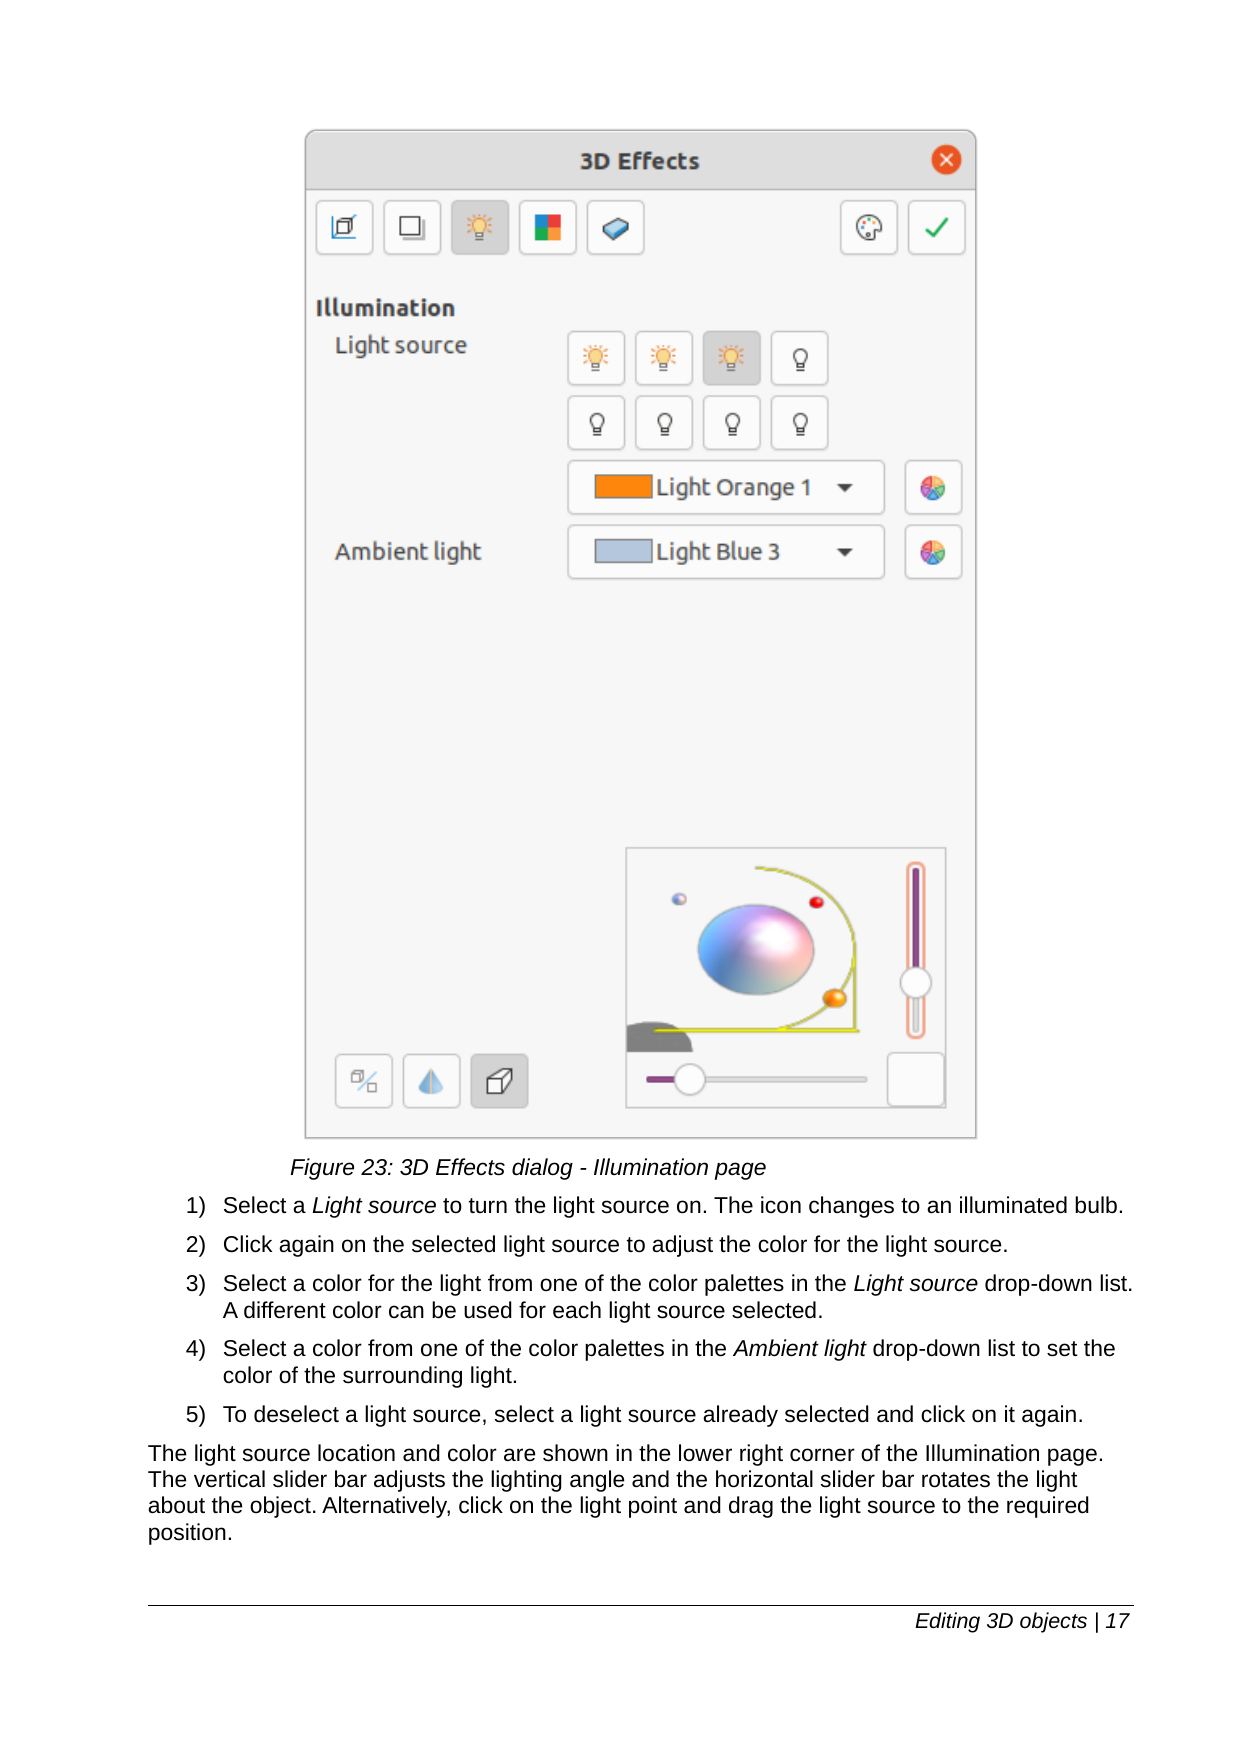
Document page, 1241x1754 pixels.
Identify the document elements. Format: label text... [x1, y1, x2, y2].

list Click again on the selected light source to adjust the color for the light source. [206, 1231, 1134, 1258]
list Select a Light source to turn the light source on. The icon changes to an illuminated bulb. [206, 1192, 1134, 1219]
list To deselect a light source, select a light source already selected and click on it again. [206, 1401, 1134, 1427]
text The light source location and color are shown in the lower right corner of the Illumination page. The vertical slider bar adjusts the lighting angle and the horizontal slider bar rotates the light about the object. Alternatively, click on the light point and drag the light source to the required position. [148, 1439, 1134, 1545]
list Select a color for the light from one of the color palettes in the Light source drop-down list. A different color can be used for each light source selected. [206, 1270, 1134, 1323]
text Figure 23: 3D Effects dialog - Illumination page [290, 1154, 992, 1180]
picture [290, 118, 992, 1154]
list Select a color from one of the color palettes in the Ambient light drop-down list to set the color of the surrounding light. [206, 1335, 1134, 1388]
